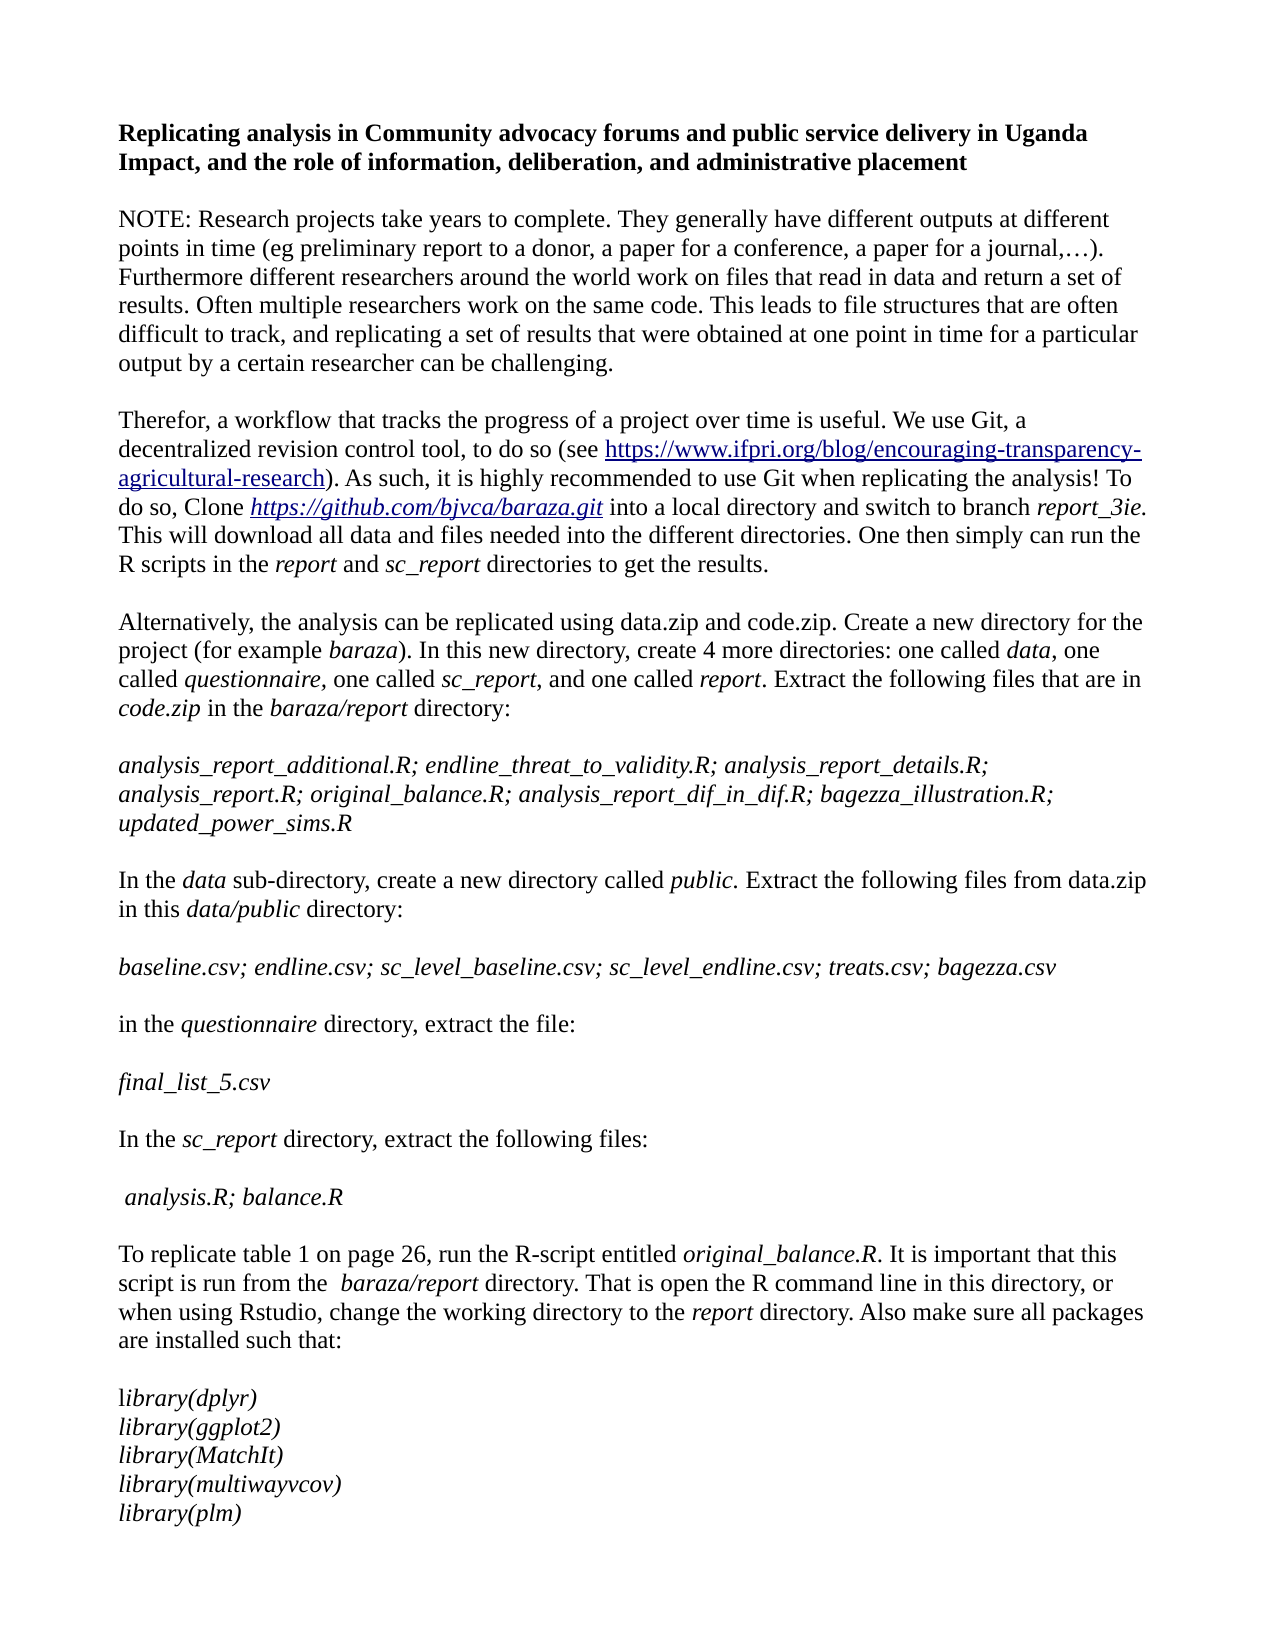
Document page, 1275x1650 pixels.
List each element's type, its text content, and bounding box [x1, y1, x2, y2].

text Impact, and the role of information, deliberation, and administrative placement [118, 147, 1157, 176]
text Replicating analysis in Community advocacy forums and public service delivery in Uganda [118, 118, 1157, 147]
text In the data sub-directory, create a new directory called public. Extract the following files from data.zip in this data/public directory: [118, 866, 1157, 923]
text baseline.csv; endline.csv; sc_level_baseline.csv; sc_level_endline.csv; treats.csv; bagezza.csv [118, 952, 1157, 981]
text in the questionnaire directory, extract the file: [118, 1009, 1157, 1038]
text library(multiwayvcov) [118, 1469, 1157, 1498]
text analysis_report_additional.R; endline_threat_to_validity.R; analysis_report_details.R; analysis_report.R; original_balance.R; analysis_report_dif_in_dif.R; bagezza_illustration.R; updated_power_sims.R [118, 751, 1157, 837]
text NOTE: Research projects take years to complete. They generally have different outputs at different points in time (eg preliminary report to a donor, a paper for a conference, a paper for a journal,…). Furthermore different researchers around the world work on files that read in data and return a set of results. Often multiple researchers work on the same code. This leads to file structures that are often difficult to track, and replicating a set of results that were obtained at one point in time for a particular output by a certain researcher can be challenging. [118, 204, 1157, 377]
text library(dplyr) [118, 1383, 1157, 1412]
text library(plm) [118, 1498, 1157, 1527]
text In the sc_report directory, extract the following files: [118, 1124, 1157, 1153]
text To replicate table 1 on page 26, run the R-script entitled original_balance.R. It is important that this script is run from the baraza/report directory. That is open the R command line in this directory, or when using Rstudio, change the working directory to the report directory. Also make sure all packages are installed such that: [118, 1239, 1157, 1354]
text library(ggplot2) [118, 1412, 1157, 1441]
text Alternatively, the analysis can be replicated using data.zip and code.zip. Create a new directory for the project (for example baraza). In this new directory, create 4 more directories: one called data, one called questionnaire, one called sc_report, and one called report. Extract the following files that are in code.zip in the baraza/report directory: [118, 607, 1157, 722]
text Therefor, a workflow that tracks the progress of a project over time is useful. We use Git, a decentralized revision control tool, to do so (see https://www.ifpri.org/blog/encouraging-transparency-agricultural-research). As such, it is highly recommended to use Git when replicating the analysis! To do so, Clone https://github.com/bjvca/baraza.git into a local directory and switch to branch report_3ie. This will download all data and files needed into the different directories. One then simply can run the R scripts in the report and sc_report directories to get the results. [118, 406, 1157, 578]
text analysis.R; balance.R [118, 1182, 1157, 1211]
text library(MatchIt) [118, 1441, 1157, 1469]
text final_list_5.csv [118, 1067, 1157, 1096]
